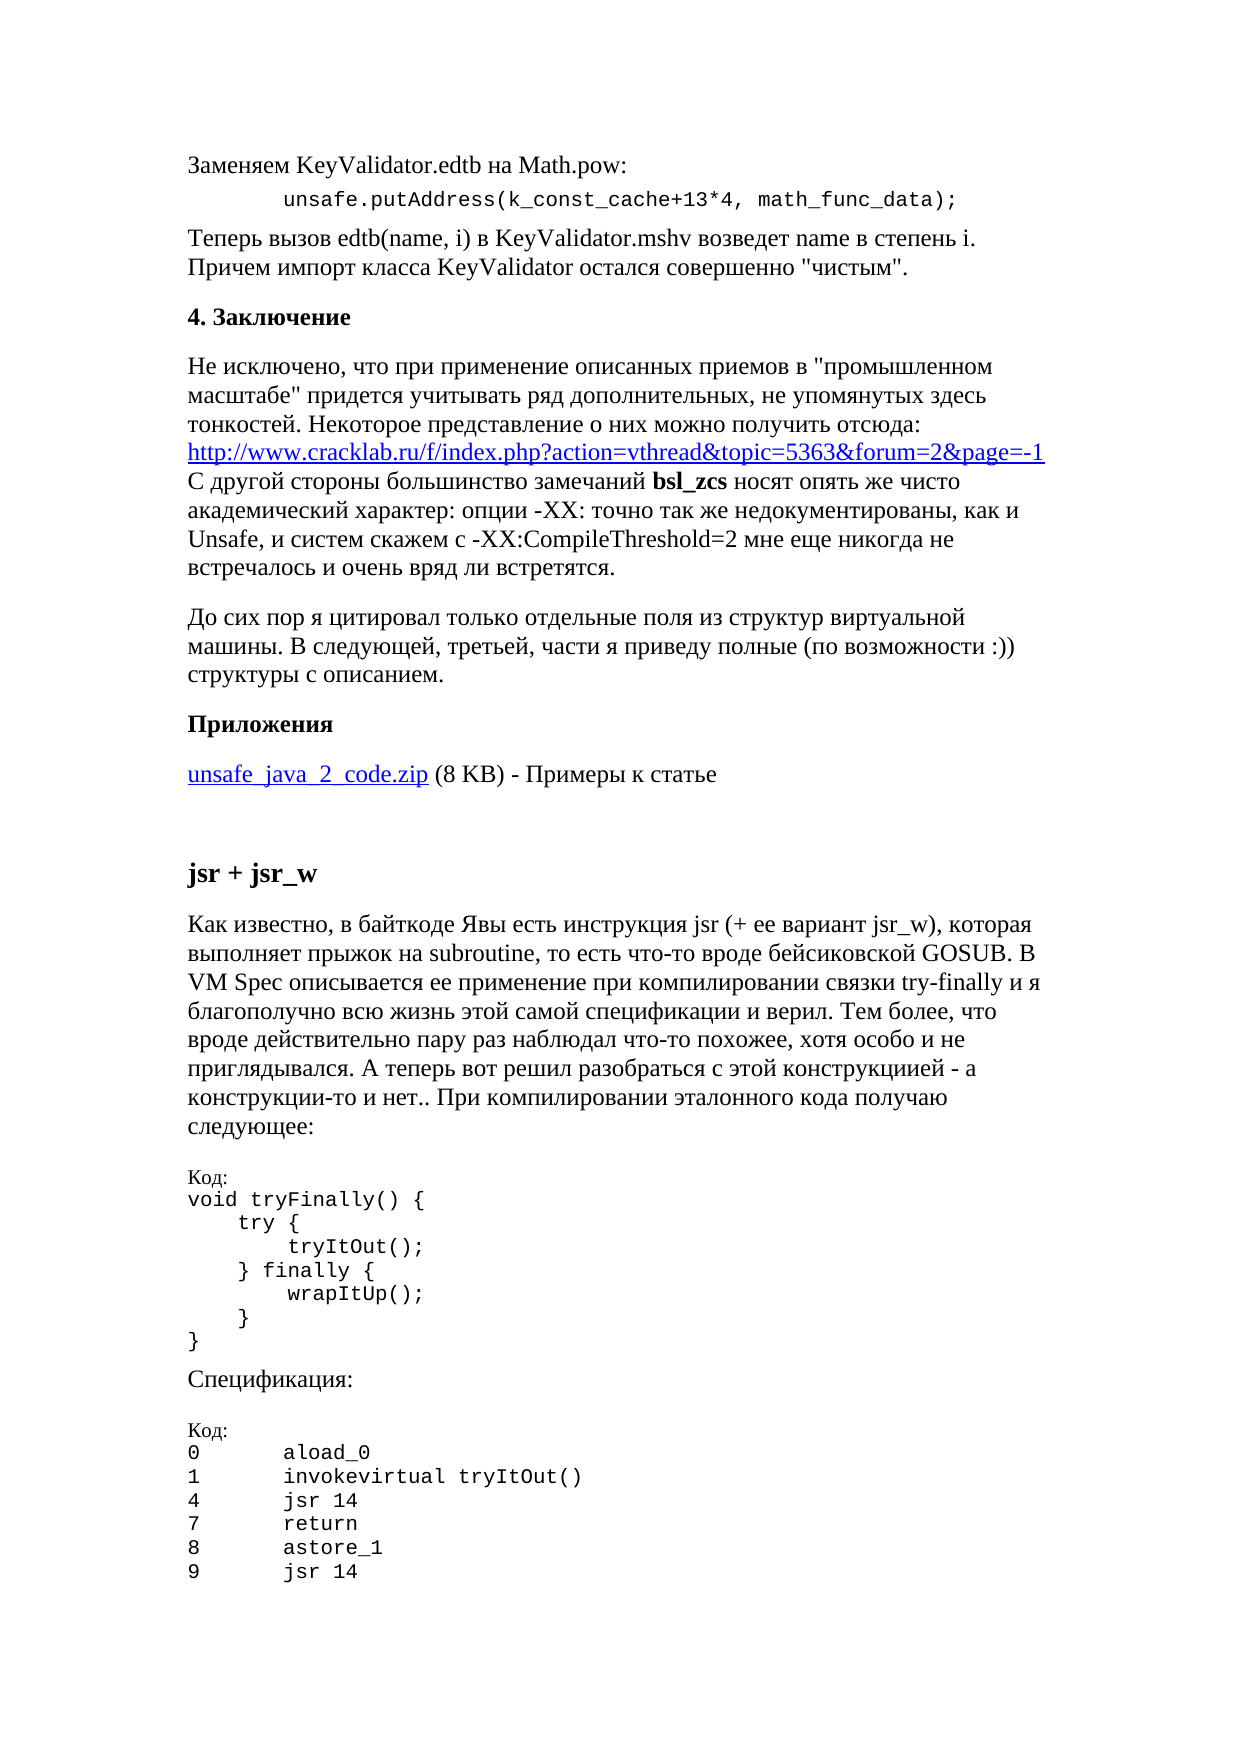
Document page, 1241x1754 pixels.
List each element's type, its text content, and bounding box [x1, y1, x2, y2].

text 4 jsr 14 [187, 1490, 1053, 1513]
text 1 invokevirtual tryItOut() [187, 1466, 1053, 1490]
text } finally { [187, 1259, 1053, 1283]
text 7 return [187, 1513, 1053, 1537]
text Спецификация: [187, 1364, 1053, 1393]
subtitle jsr + jsr_w [187, 856, 1053, 889]
text Код: [187, 1418, 1053, 1442]
text 9 jsr 14 [187, 1561, 1053, 1584]
text Код: [187, 1164, 1053, 1189]
text } [187, 1307, 1053, 1331]
text void tryFinally() { [187, 1189, 1053, 1212]
text tryItOut(); [187, 1236, 1053, 1259]
text 8 astore_1 [187, 1537, 1053, 1561]
text Теперь вызов edtb(name, i) в KeyValidator.mshv возведет name в степень i. Причем импорт класса KeyValidator остался совершенно "чистым". [187, 223, 1053, 281]
text try { [187, 1212, 1053, 1236]
text unsafe_java_2_code.zip (8 KB) - Примеры к статье [187, 759, 1053, 787]
text Приложения [187, 709, 1053, 738]
text unsafe.putAddress(k_const_cache+13*4, math_func_data); [187, 189, 1053, 213]
text 4. Заключение [187, 302, 1053, 330]
text Не исключено, что при применение описанных приемов в "промышленном масштабе" придется учитывать ряд дополнительных, не упомянутых здесь тонкостей. Некоторое представление о них можно получить отсюда: http://www.cracklab.ru/f/index.php?action=vthread&topic=5363&forum=2&page=-1 С другой стороны большинство замечаний bsl_zcs носят опять же чисто академический характер: опции -XX: точно так же недокументированы, как и Unsafe, и систем скажем с -XX:CompileThreshold=2 мне еще никогда не встречалось и очень вряд ли встретятся. [187, 351, 1053, 581]
text Заменяем KeyValidator.edtb на Math.pow: [187, 150, 1053, 179]
text Как известно, в байткоде Явы есть инструкция jsr (+ ее вариант jsr_w), которая выполняет прыжок на subroutine, то есть что-то вроде бейсиковской GOSUB. В VM Spec описывается ее применение при компилировании связки try-finally и я благополучно всю жизнь этой самой спецификации и верил. Тем более, что вроде действительно пару раз наблюдал что-то похожее, хотя особо и не приглядывался. А теперь вот решил разобраться с этой конструкциией - а конструкции-то и нет.. При компилировании эталонного кода получаю следующее: [187, 909, 1053, 1139]
text До сих пор я цитировал только отдельные поля из структур виртуальной машины. В следующей, третьей, части я приведу полные (по возможности :)) структуры с описанием. [187, 602, 1053, 688]
text wrapItUp(); [187, 1283, 1053, 1307]
text } [187, 1331, 1053, 1354]
text 0 aload_0 [187, 1442, 1053, 1466]
